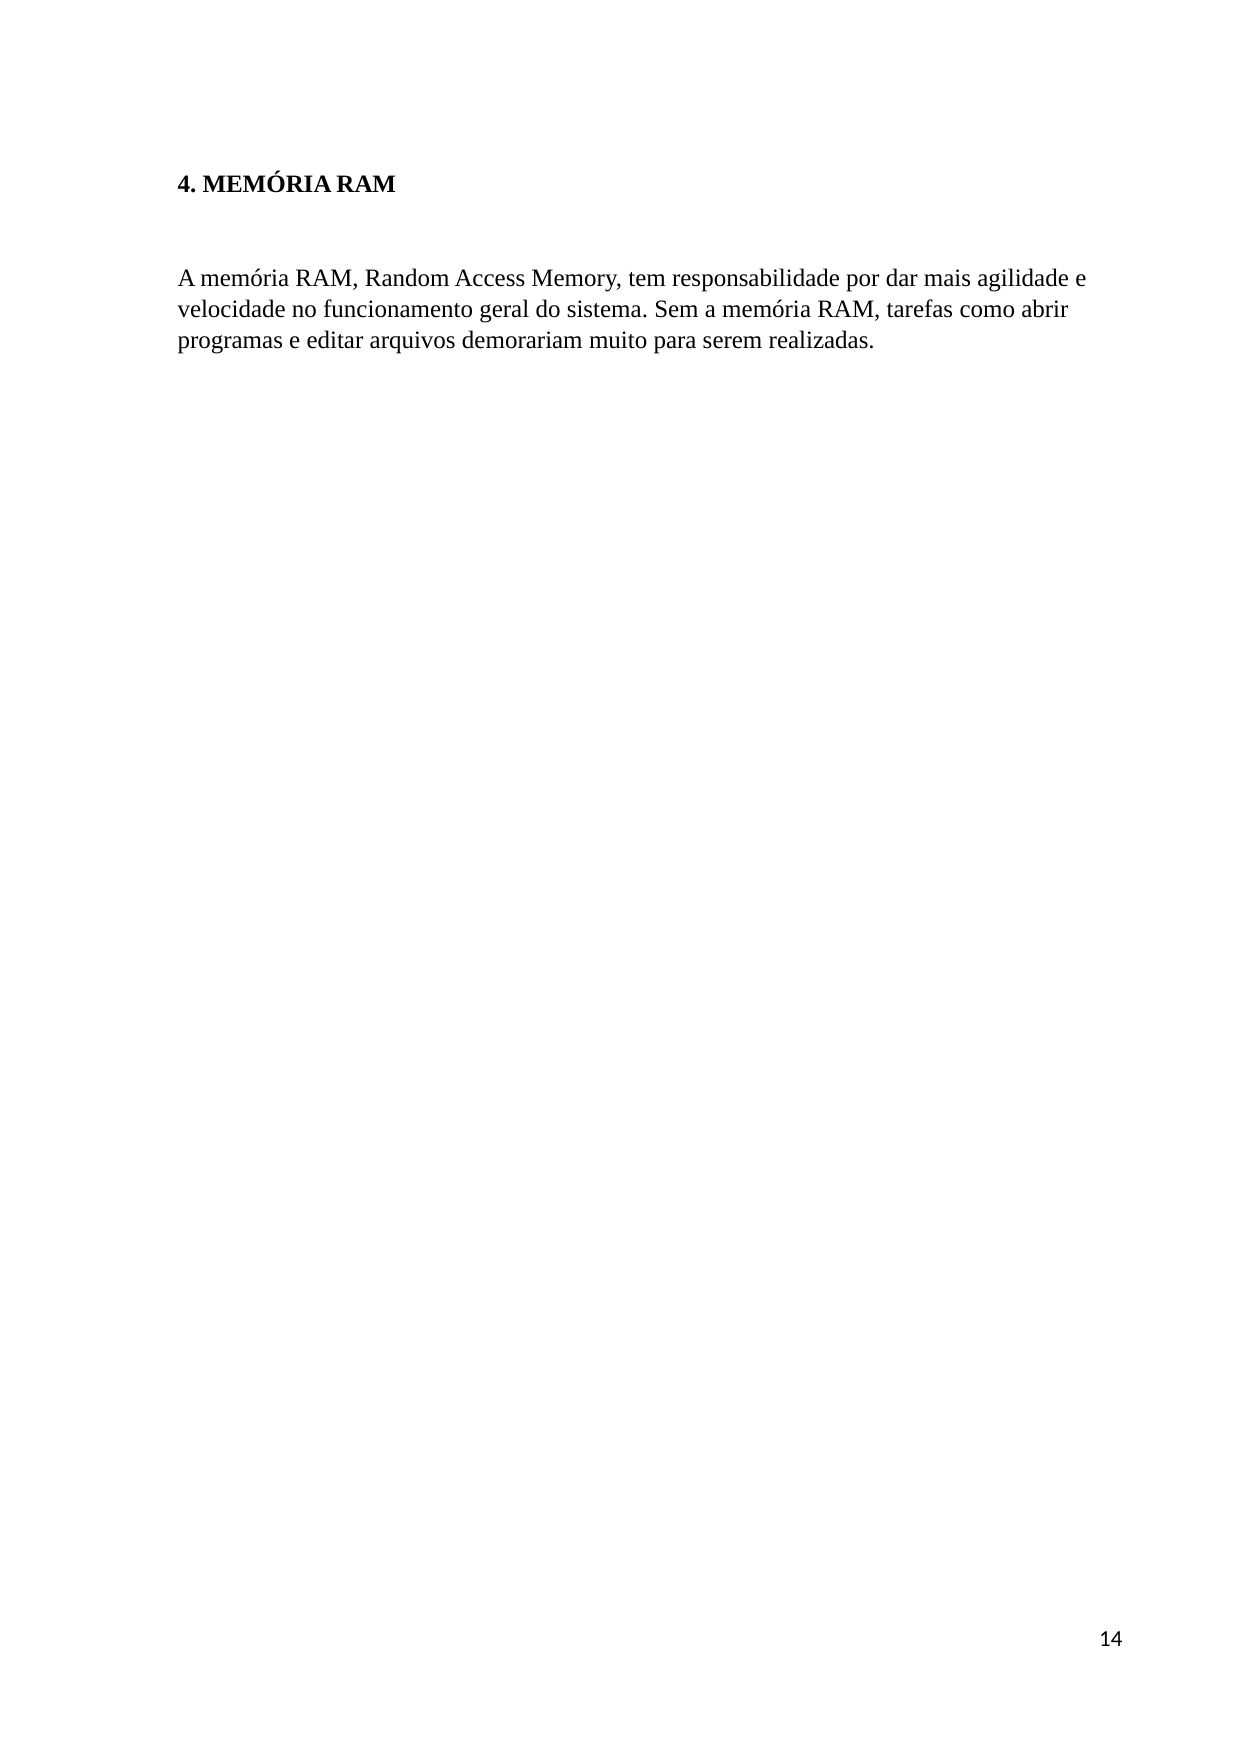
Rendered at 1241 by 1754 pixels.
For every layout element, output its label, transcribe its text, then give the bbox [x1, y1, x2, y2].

text 4. MEMÓRIA RAM [177, 169, 1122, 197]
text A memória RAM, Random Access Memory, tem responsabilidade por dar mais agilidade e velocidade no funcionamento geral do sistema. Sem a memória RAM, tarefas como abrir programas e editar arquivos demorariam muito para serem realizadas. [177, 263, 1122, 354]
